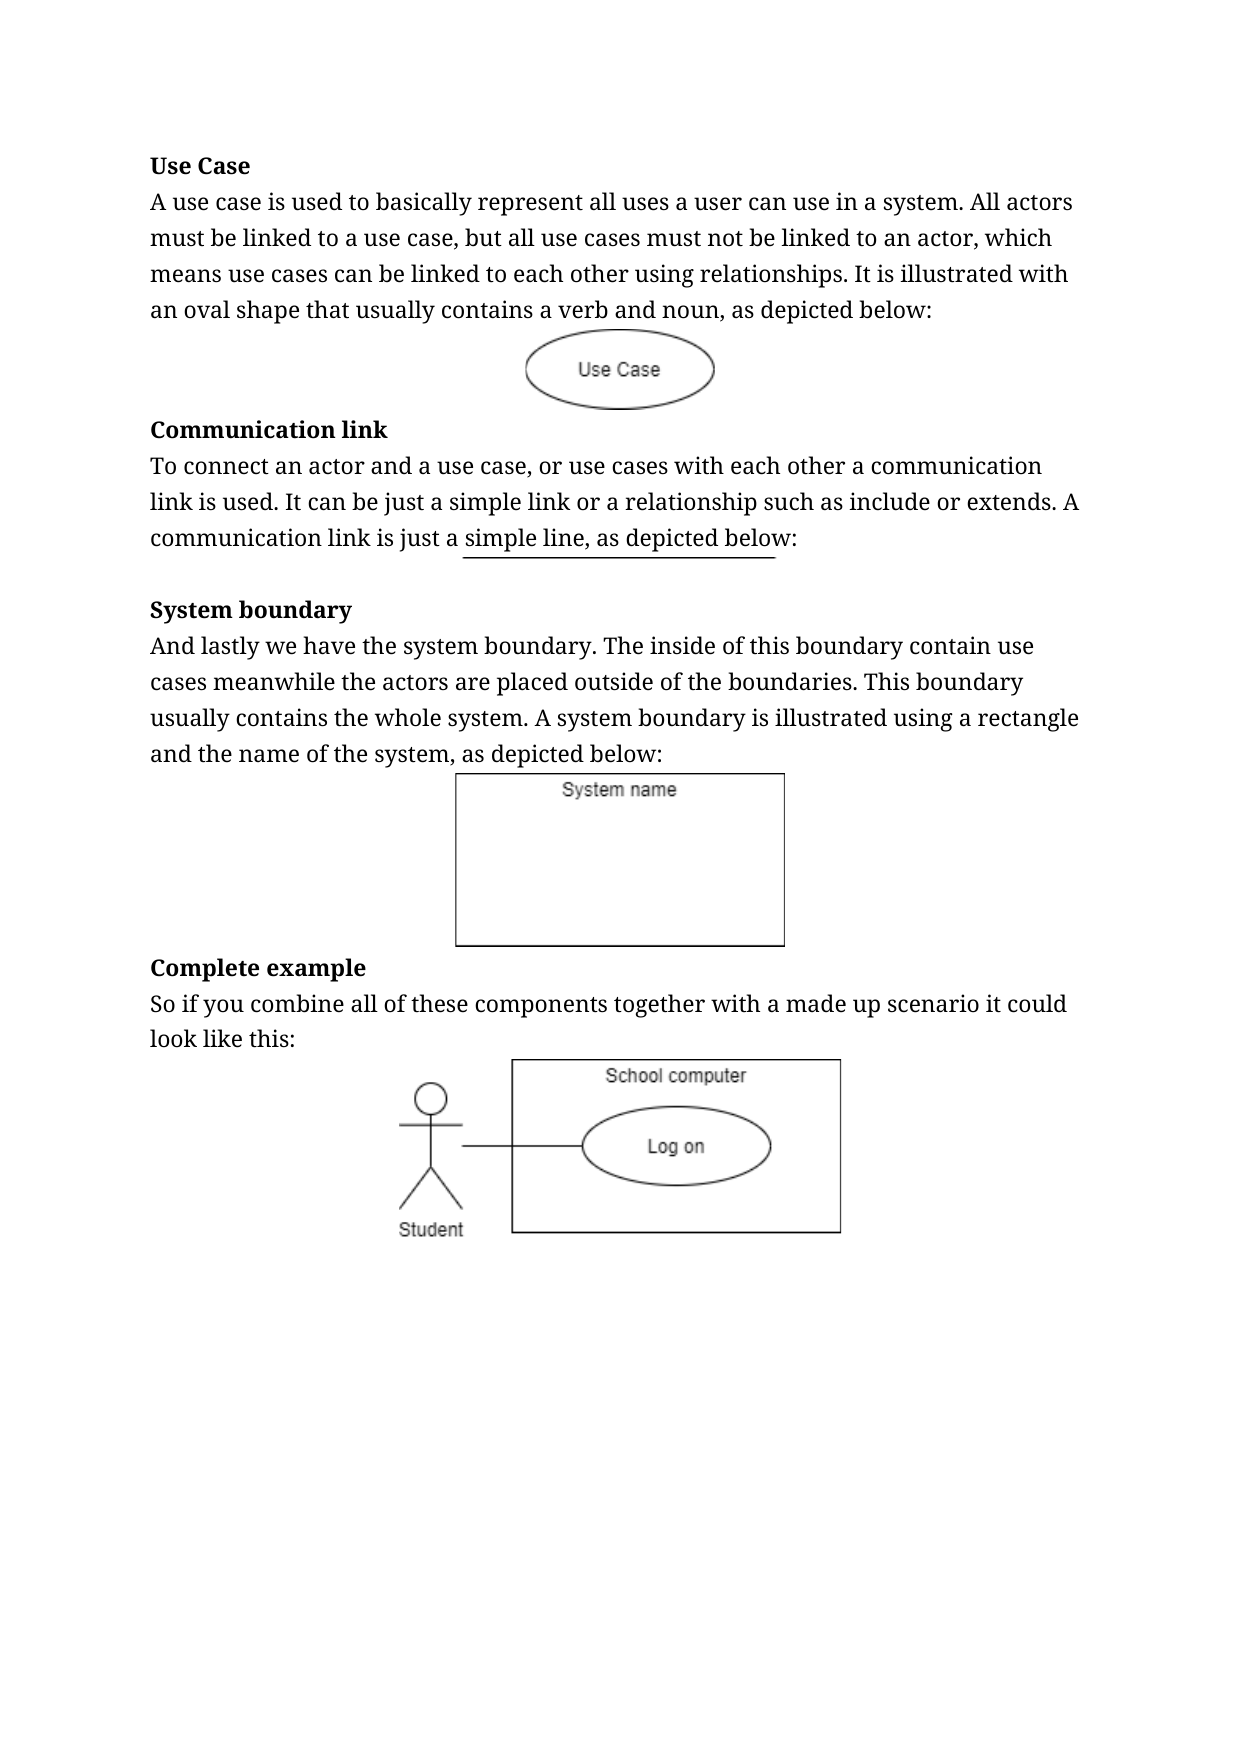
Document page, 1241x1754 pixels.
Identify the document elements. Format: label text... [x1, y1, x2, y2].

text Use Case [150, 150, 1090, 181]
picture [525, 329, 715, 410]
text So if you combine all of these components together with a made up scenario it could look like this: [150, 987, 1090, 1055]
text To connect an actor and a use case, or use cases with each other a communication link is used. It can be just a simple link or a relationship such as include or extends. A communication link is just a simple line, as depicted below: [150, 450, 1090, 553]
picture [399, 1059, 842, 1243]
text And lastly we have the system boundary. The inside of this boundary contain use cases meanwhile the actors are placed outside of the boundaries. This boundary usually contains the whole system. A system boundary is illustrated using a rectangle and the name of the system, as depicted below: [150, 630, 1090, 769]
text Complete example [150, 952, 1090, 983]
picture [462, 557, 778, 561]
picture [455, 773, 785, 947]
text System boundary [150, 594, 1090, 625]
text Communication link [150, 414, 1090, 445]
text A use case is used to basically represent all uses a user can use in a system. All actors must be linked to a use case, but all use cases must not be linked to an actor, which means use cases can be linked to each other using relationships. It is illustrated with an oval shape that usually contains a verb and noun, as depicted below: [150, 186, 1090, 325]
